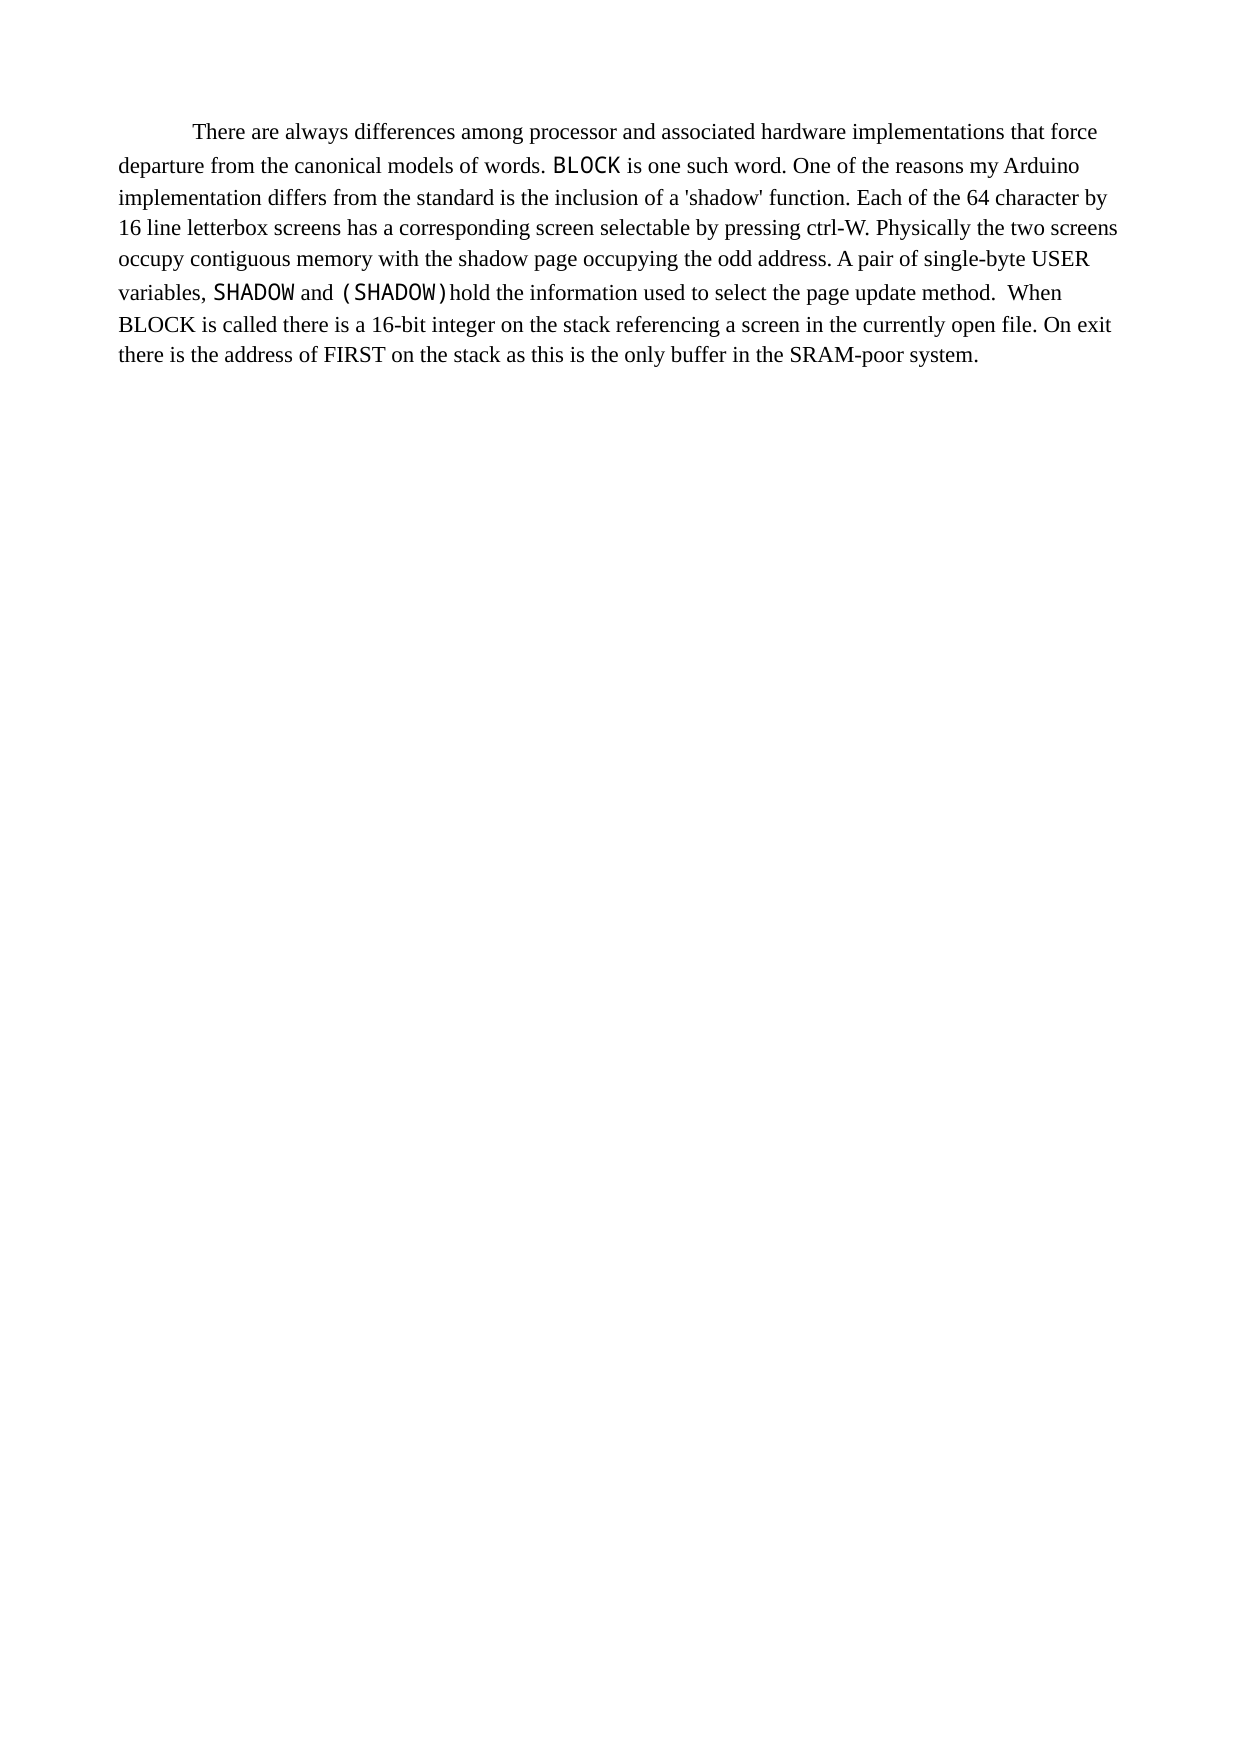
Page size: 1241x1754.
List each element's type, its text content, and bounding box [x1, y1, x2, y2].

text There are always differences among processor and associated hardware implementations that force departure from the canonical models of words. BLOCK is one such word. One of the reasons my Arduino implementation differs from the standard is the inclusion of a 'shadow' function. Each of the 64 character by 16 line letterbox screens has a corresponding screen selectable by pressing ctrl-W. Physically the two screens occupy contiguous memory with the shadow page occupying the odd address. A pair of single-byte USER variables, SHADOW and (SHADOW)hold the information used to select the page update method. When BLOCK is called there is a 16-bit integer on the stack referencing a screen in the currently open file. On exit there is the address of FIRST on the stack as this is the only buffer in the SRAM-poor system. [118, 118, 1122, 367]
